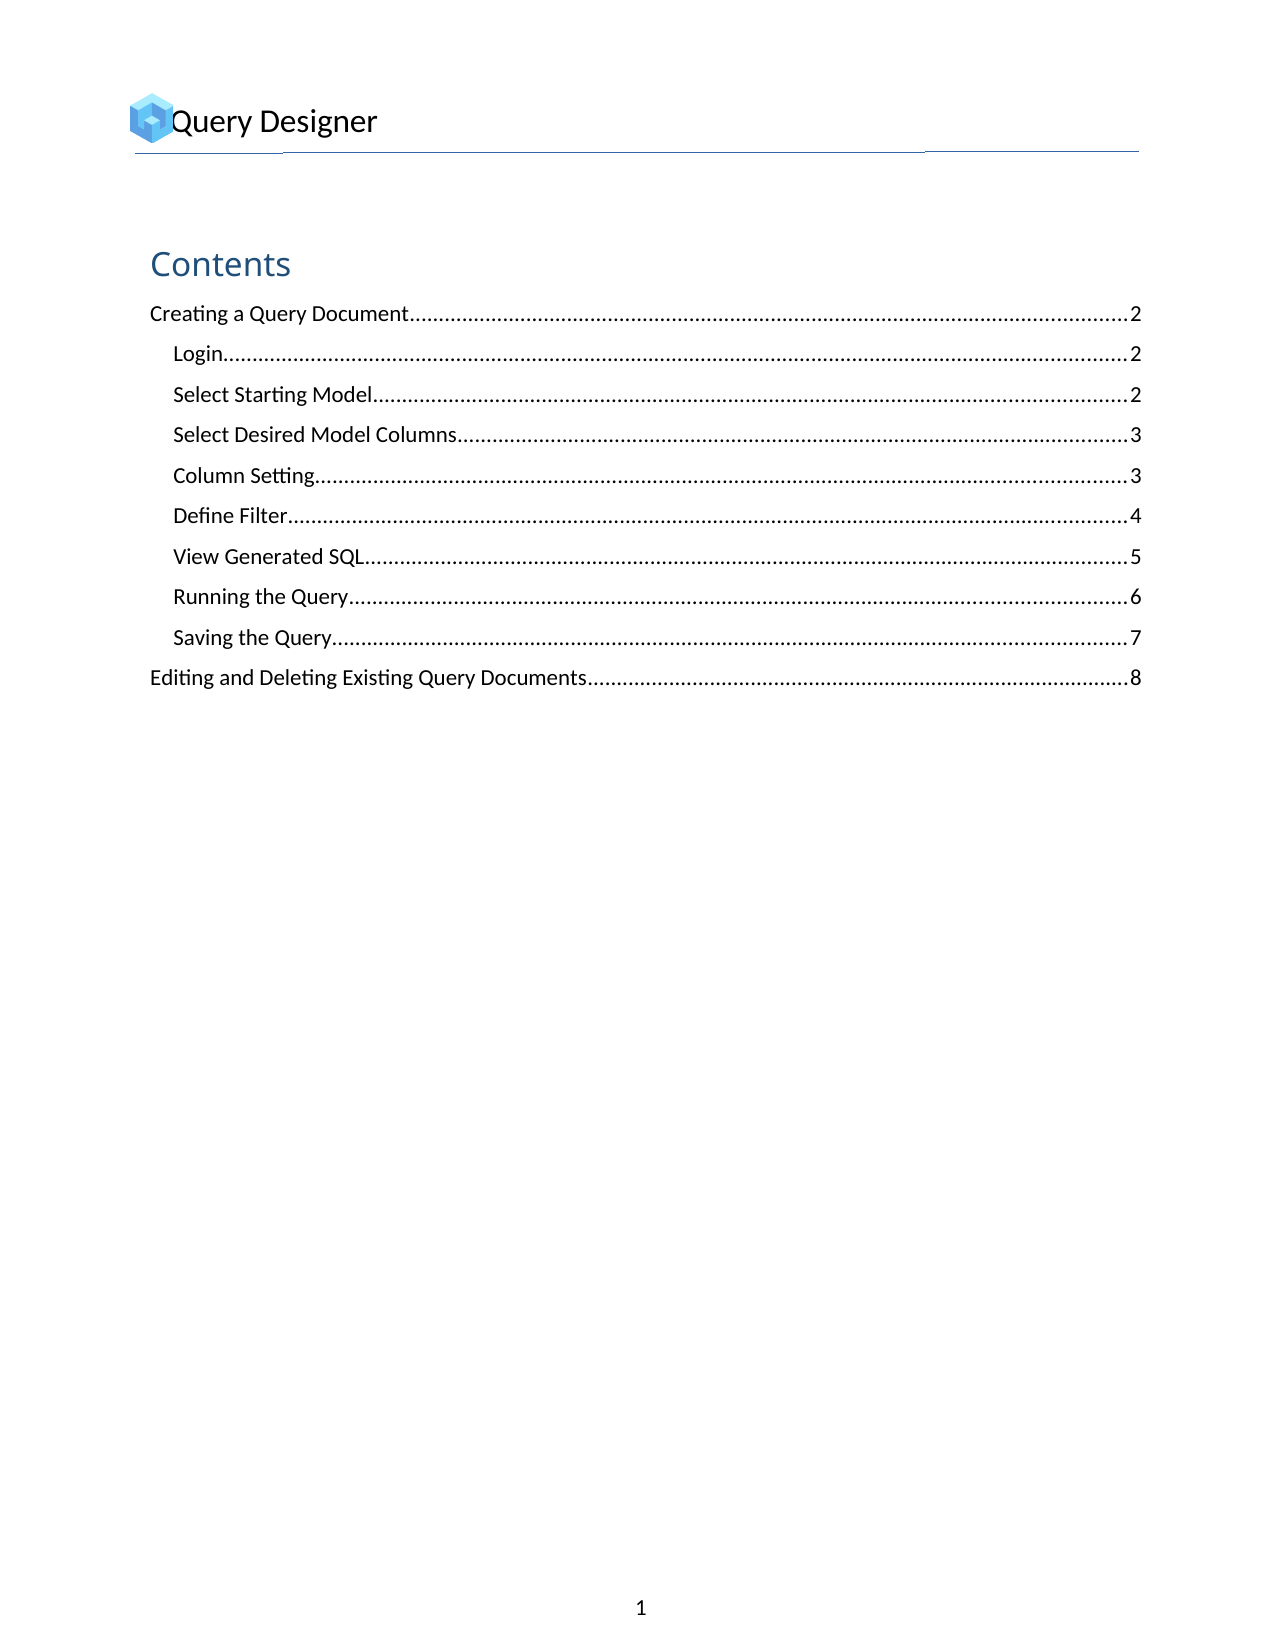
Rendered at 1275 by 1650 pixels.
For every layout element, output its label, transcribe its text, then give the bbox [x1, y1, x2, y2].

text Contents [150, 241, 1142, 286]
text Define Filter 4 [173, 501, 1142, 529]
text Running the Query 6 [173, 582, 1142, 610]
text Login 2 [173, 339, 1142, 367]
text Select Desired Model Columns 3 [173, 420, 1142, 448]
picture [130, 93, 173, 143]
text Creating a Query Document 2 [150, 299, 1142, 327]
text Select Starting Model 2 [173, 380, 1142, 408]
text View Generated SQL 5 [173, 542, 1142, 570]
text Column Setting 3 [173, 461, 1142, 489]
text Editing and Deleting Existing Query Documents 8 [150, 663, 1142, 691]
text Saving the Query 7 [173, 623, 1142, 651]
